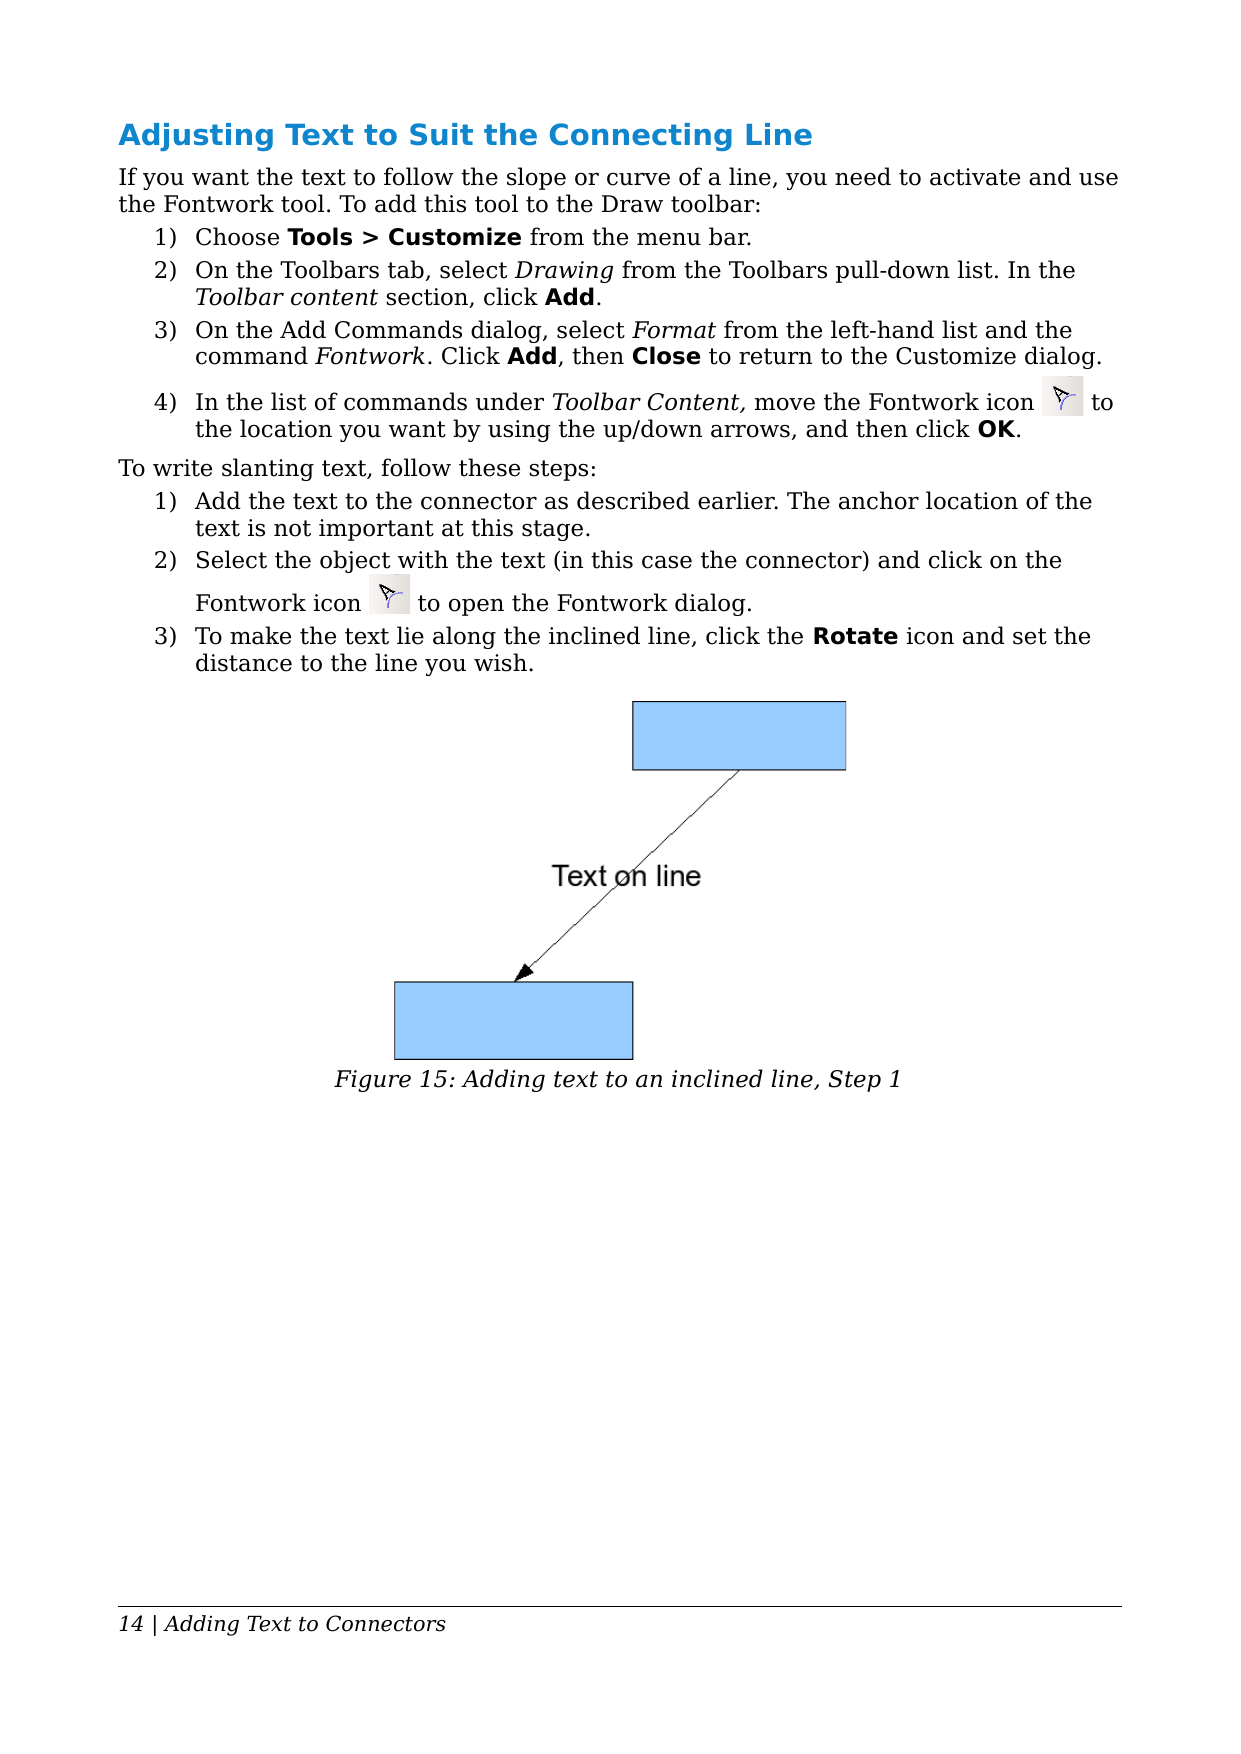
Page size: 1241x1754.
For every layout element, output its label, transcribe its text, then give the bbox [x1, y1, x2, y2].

picture [368, 574, 411, 614]
list To write slanting text, follow these steps: [118, 455, 1122, 482]
picture [1042, 376, 1084, 416]
picture [394, 701, 847, 1060]
list Select the object with the text (in this case the connector) and click on the Fontwork icon to open the Fontwork dialog. [177, 548, 1122, 617]
list On the Add Commands dialog, select Format from the left-hand list and the command Fontwork. Click Add, then Close to return to the Customize dialog. [177, 317, 1122, 370]
list To make the text lie along the inclined line, click the Rotate icon and set the distance to the line you wish. [177, 623, 1122, 677]
text Figure 15: Adding text to an inclined line, Step 1 [321, 1066, 919, 1092]
list On the Toolbars tab, select Drawing from the Toolbars pull-down list. In the Toolbar content section, click Add. [177, 257, 1122, 311]
subtitle Adjusting Text to Suit the Connecting Line [118, 118, 1122, 152]
list If you want the text to follow the slope or curve of a line, you need to activate and use the Fontwork tool. To add this tool to the Draw toolbar: [118, 164, 1122, 218]
list Choose Tools > Customize from the menu bar. [177, 224, 1122, 251]
list Add the text to the connector as described earlier. The anchor location of the text is not important at this stage. [177, 488, 1122, 541]
list In the list of commands under Toolbar Content, move the Fontwork icon to the location you want by using the up/down arrows, and then click OK. [177, 376, 1122, 442]
